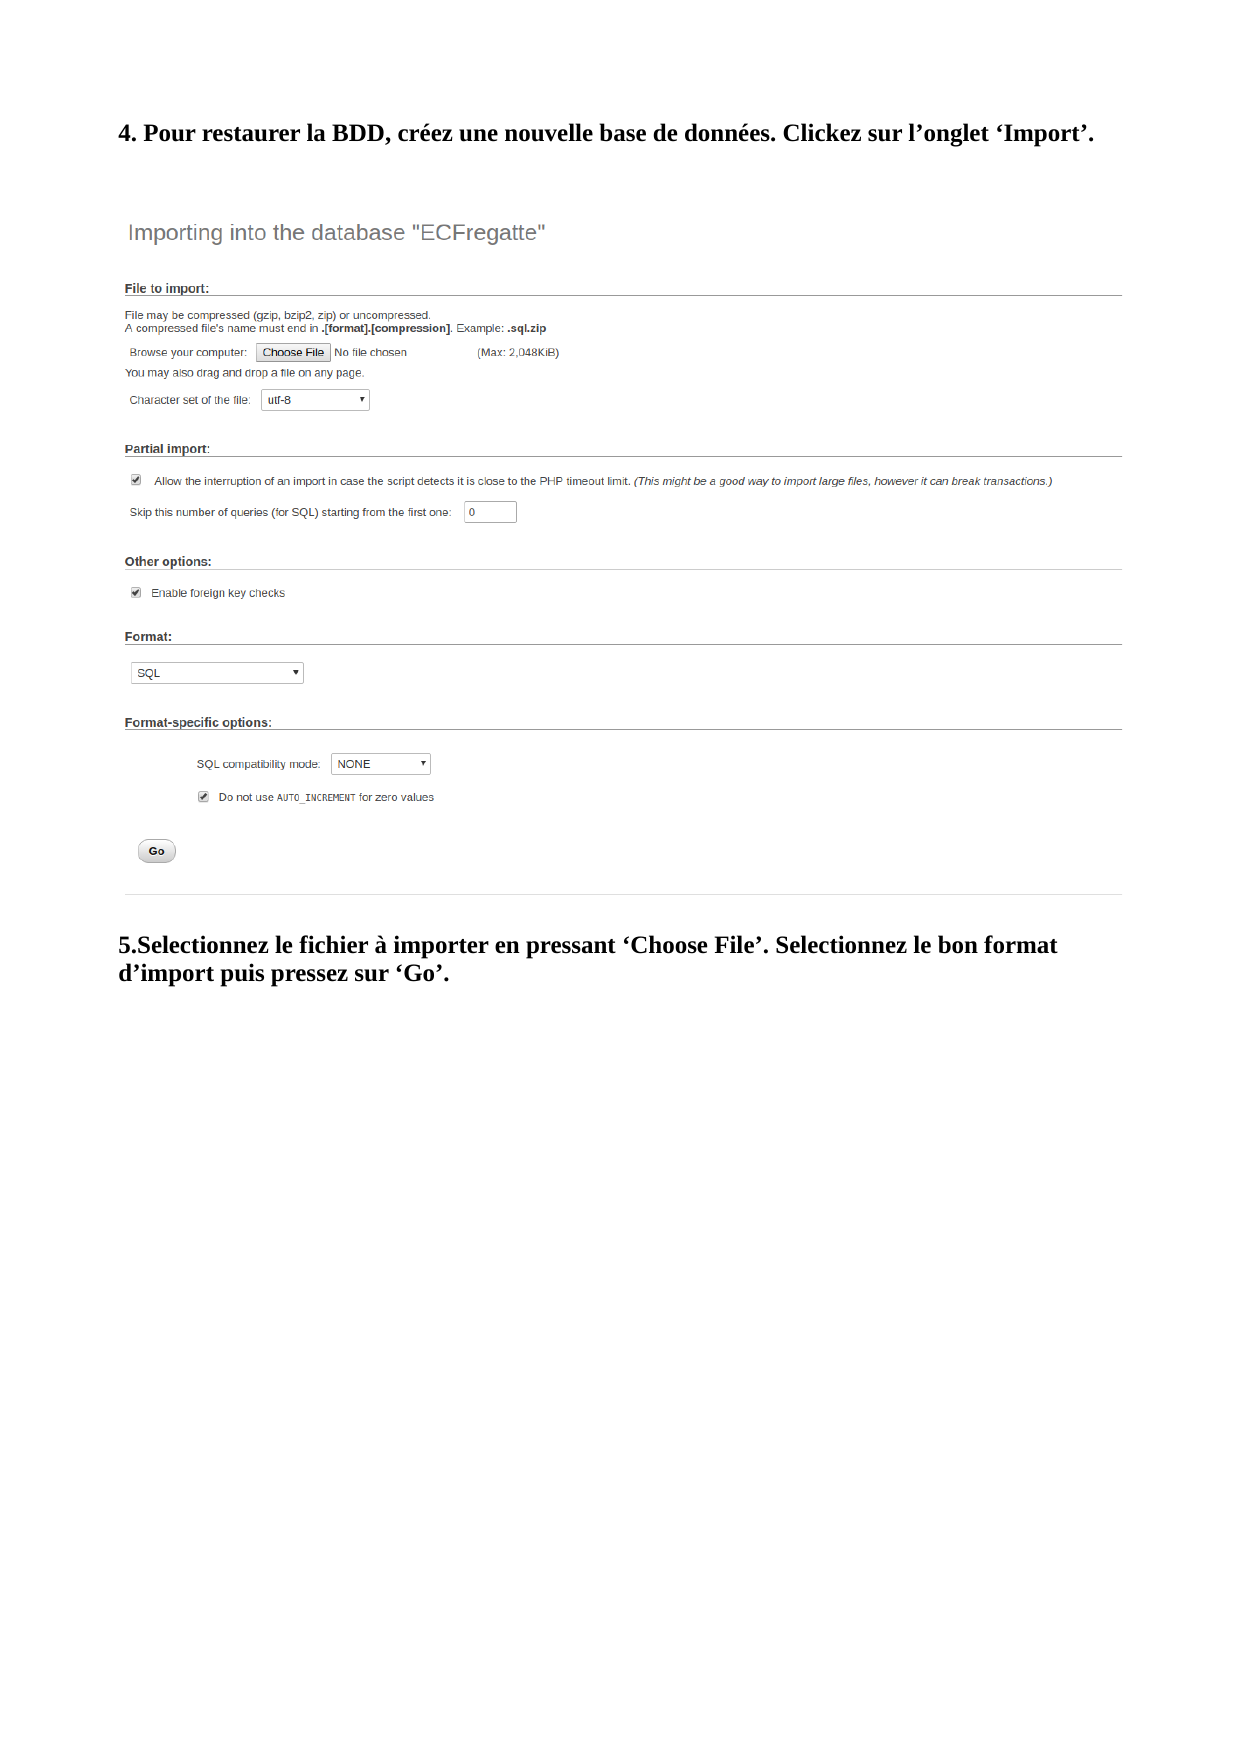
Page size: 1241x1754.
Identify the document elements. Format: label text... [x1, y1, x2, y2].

picture [118, 204, 1123, 901]
text 5.Selectionnez le fichier à importer en pressant ‘Choose File’. Selectionnez le bon format d’import puis pressez sur ‘Go’. [118, 930, 1122, 987]
text 4. Pour restaurer la BDD, créez une nouvelle base de données. Clickez sur l’onglet ‘Import’. [118, 118, 1122, 147]
